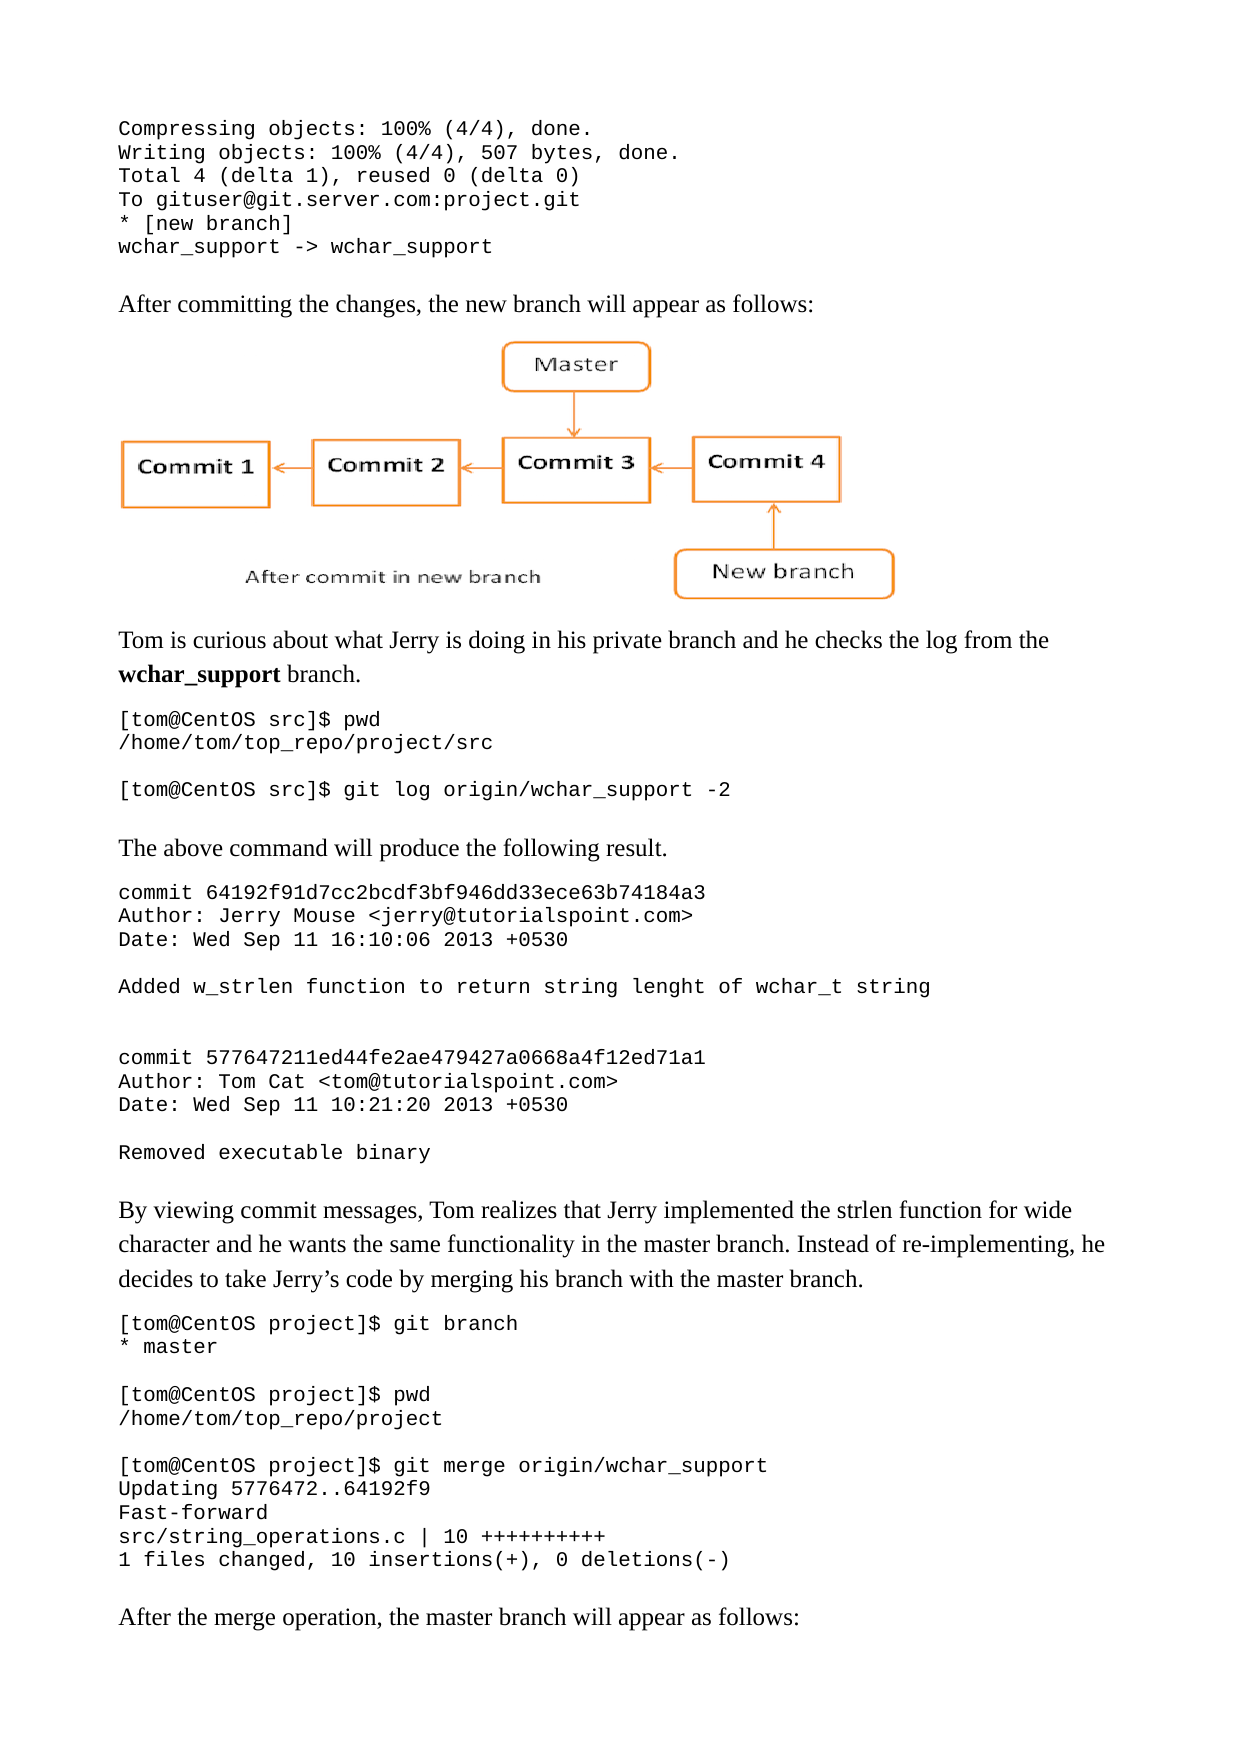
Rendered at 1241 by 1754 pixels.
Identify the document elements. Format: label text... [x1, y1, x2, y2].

text To gituser@git.server.com:project.git [118, 189, 1122, 213]
text /home/tom/top_repo/project [118, 1407, 1122, 1431]
text Writing objects: 100% (4/4), 507 bytes, done. [118, 142, 1122, 165]
text Date: Wed Sep 11 16:10:06 2013 +0530 [118, 929, 1122, 953]
text [tom@CentOS src]$ git log origin/wchar_support -2 [118, 779, 1122, 803]
text Added w_strlen function to return string lenght of wchar_t string [118, 976, 1122, 1000]
text The above command will produce the following result. [118, 833, 1122, 861]
text /home/tom/top_repo/project/src [118, 732, 1122, 756]
text Total 4 (delta 1), reused 0 (delta 0) [118, 165, 1122, 189]
text wchar_support -> wchar_support [118, 236, 1122, 260]
text [tom@CentOS project]$ git branch [118, 1313, 1122, 1337]
text Tom is curious about what Jerry is doing in his private branch and he checks the log from the wchar_support branch. [118, 625, 1122, 688]
picture [118, 338, 898, 600]
text By viewing commit messages, Tom realizes that Jerry implemented the strlen function for wide character and he wants the same functionality in the master branch. Instead of re-implementing, he decides to take Jerry’s code by merging his branch with the master branch. [118, 1195, 1122, 1293]
text 1 files changed, 10 insertions(+), 0 deletions(-) [118, 1549, 1122, 1573]
text commit 577647211ed44fe2ae479427a0668a4f12ed71a1 [118, 1047, 1122, 1071]
text Date: Wed Sep 11 10:21:20 2013 +0530 [118, 1094, 1122, 1118]
text * master [118, 1337, 1122, 1360]
text After the merge operation, the master branch will appear as follows: [118, 1602, 1122, 1631]
text src/string_operations.c | 10 ++++++++++ [118, 1526, 1122, 1549]
text Compressing objects: 100% (4/4), done. [118, 118, 1122, 142]
text Fast-forward [118, 1502, 1122, 1526]
text Updating 5776472..64192f9 [118, 1478, 1122, 1502]
text [tom@CentOS src]$ pwd [118, 708, 1122, 732]
text Author: Tom Cat <tom@tutorialspoint.com> [118, 1071, 1122, 1094]
text Removed executable binary [118, 1142, 1122, 1165]
text * [new branch] [118, 213, 1122, 236]
text commit 64192f91d7cc2bcdf3bf946dd33ece63b74184a3 [118, 882, 1122, 905]
text After committing the changes, the new branch will appear as follows: [118, 289, 1122, 318]
text [tom@CentOS project]$ pwd [118, 1384, 1122, 1407]
text Author: Jerry Mouse <jerry@tutorialspoint.com> [118, 905, 1122, 929]
text [tom@CentOS project]$ git merge origin/wchar_support [118, 1455, 1122, 1478]
